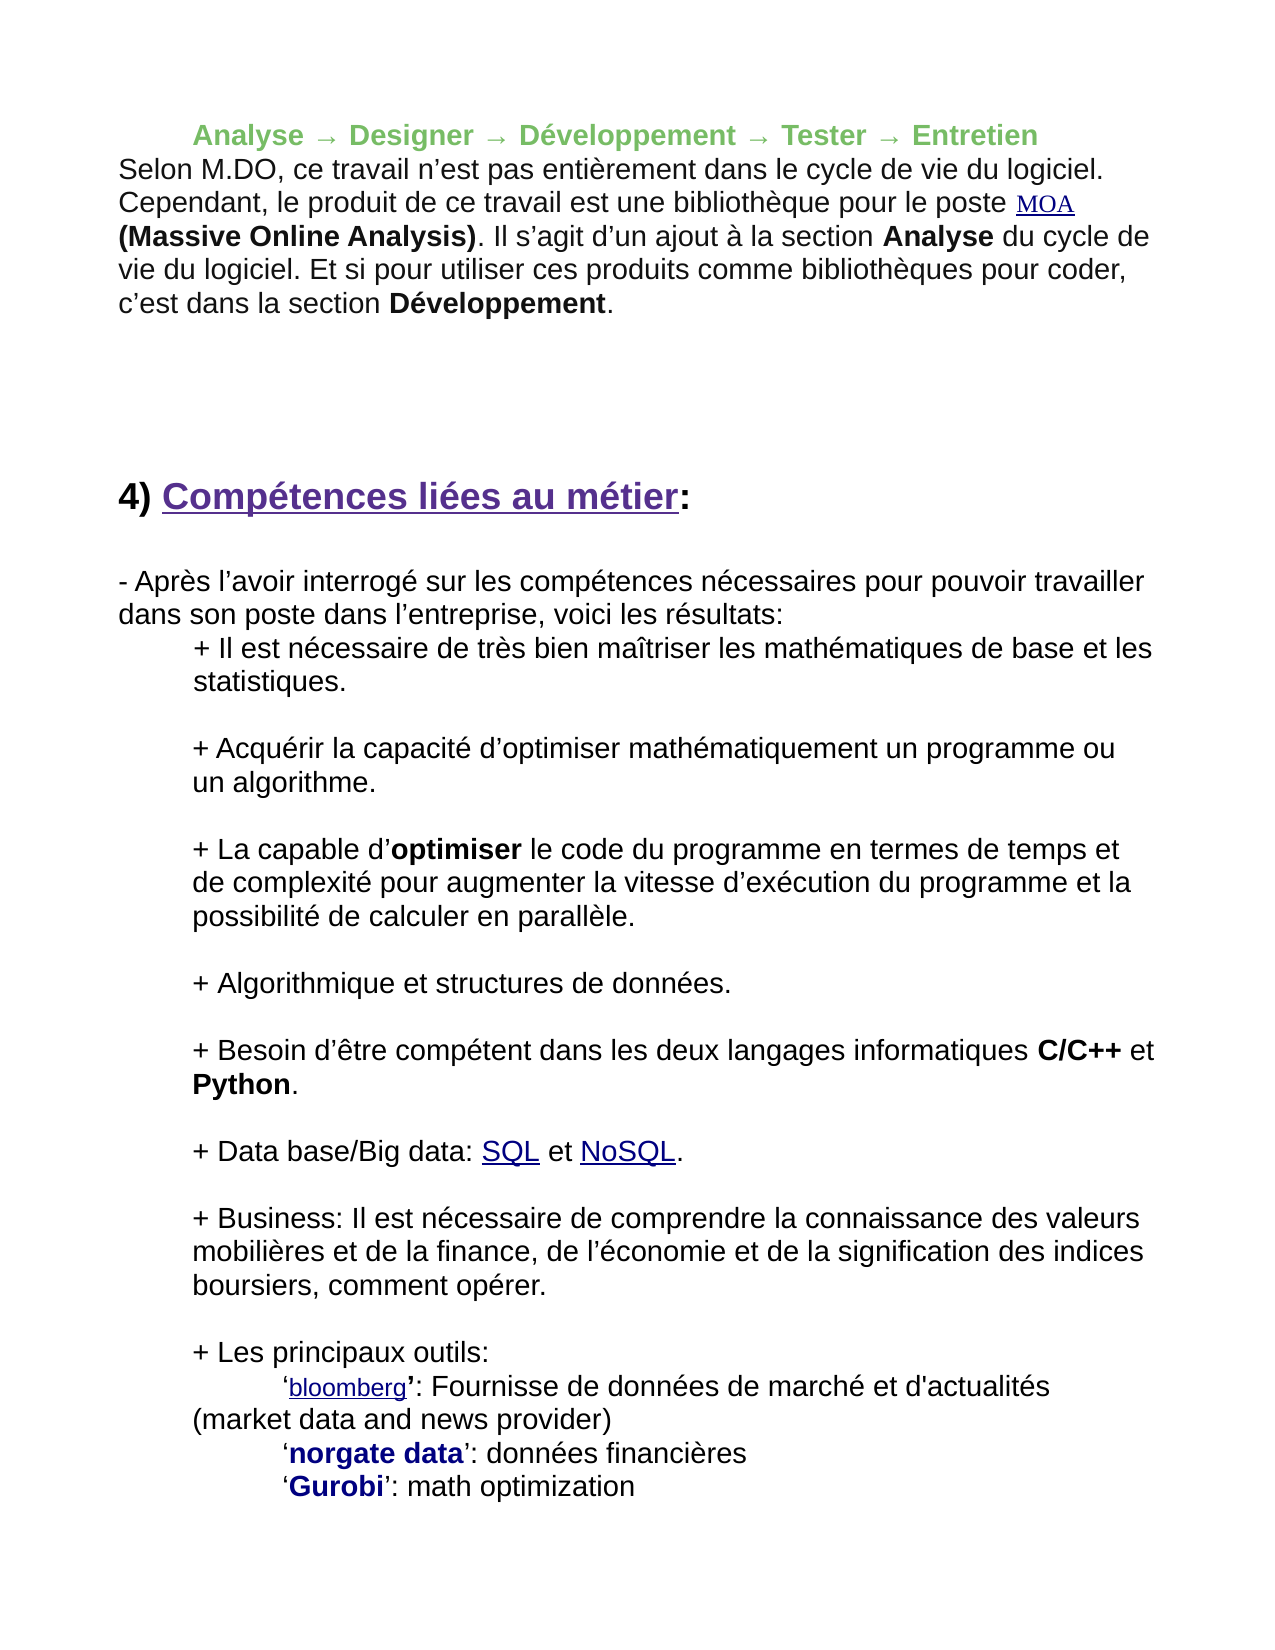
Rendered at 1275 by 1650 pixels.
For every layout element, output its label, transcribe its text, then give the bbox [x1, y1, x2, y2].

text + Acquérir la capacité d’optimiser mathématiquement un programme ou un algorithme. [192, 731, 1157, 798]
text + Data base/Big data: SQL et NoSQL. [192, 1134, 1157, 1167]
subtitle 4) Compétences liées au métier: [118, 474, 1157, 517]
text + Besoin d’être compétent dans les deux langages informatiques C/C++ et Python. [192, 1033, 1157, 1100]
text - Après l’avoir interrogé sur les compétences nécessaires pour pouvoir travailler dans son poste dans l’entreprise, voici les résultats: [118, 563, 1157, 631]
text Selon M.DO, ce travail n’est pas entièrement dans le cycle de vie du logiciel. Cependant, le produit de ce travail est une bibliothèque pour le poste MOA (Massive Online Analysis). Il s’agit d’un ajout à la section Analyse du cycle de vie du logiciel. Et si pour utiliser ces produits comme bibliothèques pour coder, c’est dans la section Développement. [118, 152, 1157, 319]
text ‘norgate data’: données financières [192, 1436, 1157, 1469]
text + Il est nécessaire de très bien maîtriser les mathématiques de base et les statistiques. [193, 631, 1157, 698]
text + Les principaux outils: [192, 1335, 1157, 1368]
text ‘bloomberg’: Fournisse de données de marché et d'actualités (market data and news provider) [192, 1368, 1157, 1436]
text Analyse → Designer → Développement → Tester → Entretien [118, 118, 1157, 152]
text + Business: Il est nécessaire de comprendre la connaissance des valeurs mobilières et de la finance, de l’économie et de la signification des indices boursiers, comment opérer. [192, 1201, 1157, 1301]
text + Algorithmique et structures de données. [192, 966, 1157, 999]
text ‘Gurobi’: math optimization [192, 1469, 1157, 1503]
text + La capable d’optimiser le code du programme en termes de temps et de complexité pour augmenter la vitesse d’exécution du programme et la possibilité de calculer en parallèle. [192, 832, 1157, 932]
